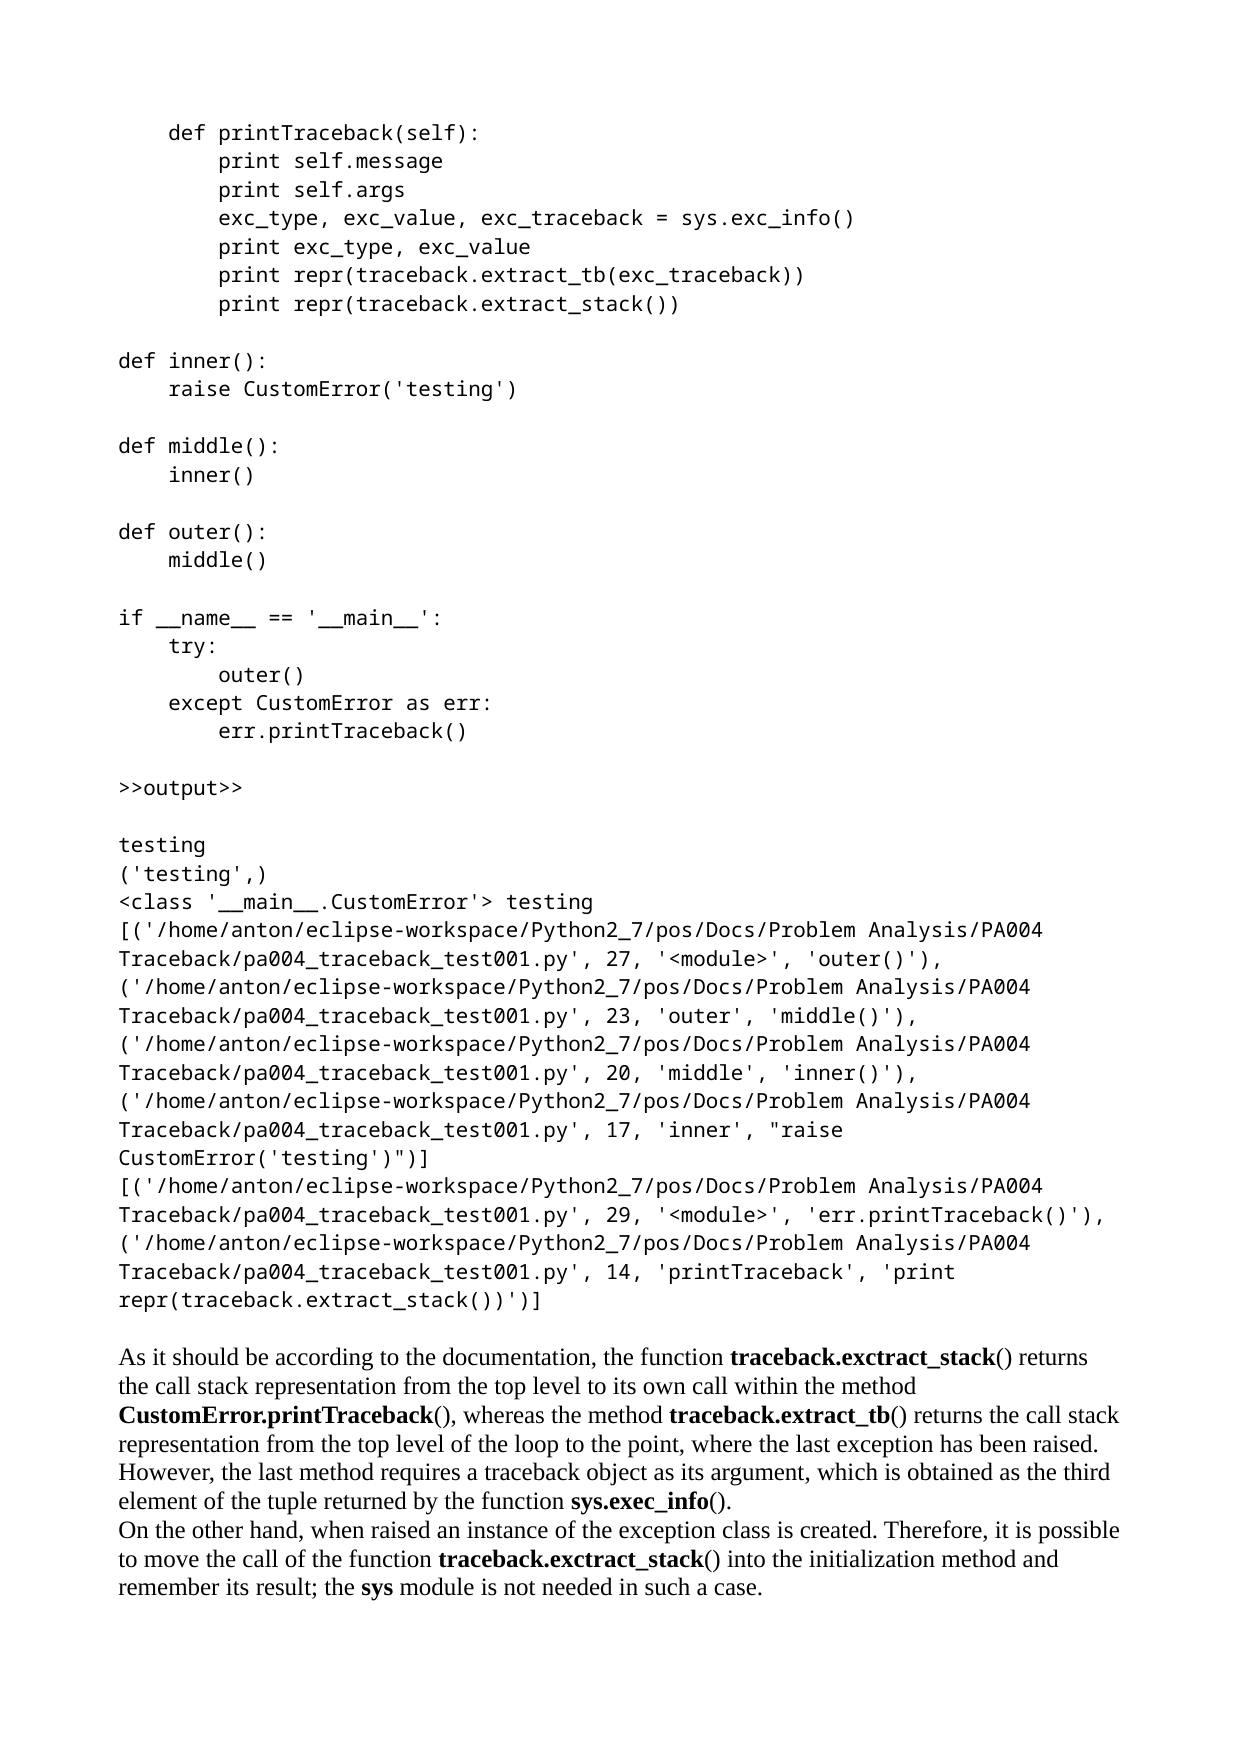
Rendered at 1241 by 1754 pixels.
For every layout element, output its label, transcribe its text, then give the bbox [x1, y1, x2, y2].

text print exc_type, exc_value [118, 232, 1122, 260]
text def outer(): [118, 517, 1122, 546]
text if __name__ == '__main__': [118, 603, 1122, 631]
text def middle(): [118, 432, 1122, 460]
text def inner(): [118, 346, 1122, 374]
text outer() [118, 660, 1122, 688]
text On the other hand, when raised an instance of the exception class is created. Therefore, it is possible to move the call of the function traceback.exctract_stack() into the initialization method and remember its result; the sys module is not needed in such a case. [118, 1515, 1122, 1601]
text print self.message [118, 147, 1122, 175]
text def printTraceback(self): [118, 118, 1122, 147]
text <class '__main__.CustomError'> testing [118, 887, 1122, 916]
text print repr(traceback.extract_stack()) [118, 289, 1122, 317]
text As it should be according to the documentation, the function traceback.exctract_stack() returns the call stack representation from the top level to its own call within the method CustomError.printTraceback(), whereas the method traceback.extract_tb() returns the call stack representation from the top level of the loop to the point, where the last exception has been raised. However, the last method requires a traceback object as its argument, which is obtained as the third element of the tuple returned by the function sys.exec_info(). [118, 1342, 1122, 1515]
text exc_type, exc_value, exc_traceback = sys.exc_info() [118, 203, 1122, 232]
text except CustomError as err: [118, 688, 1122, 717]
text print self.args [118, 175, 1122, 203]
text print repr(traceback.extract_tb(exc_traceback)) [118, 260, 1122, 289]
text testing [118, 830, 1122, 859]
text inner() [118, 460, 1122, 488]
text middle() [118, 546, 1122, 574]
text raise CustomError('testing') [118, 374, 1122, 403]
text err.printTraceback() [118, 717, 1122, 745]
text ('testing',) [118, 859, 1122, 887]
text try: [118, 631, 1122, 660]
text [('/home/anton/eclipse-workspace/Python2_7/pos/Docs/Problem Analysis/PA004 Traceback/pa004_traceback_test001.py', 29, '<module>', 'err.printTraceback()'), ('/home/anton/eclipse-workspace/Python2_7/pos/Docs/Problem Analysis/PA004 Traceback/pa004_traceback_test001.py', 14, 'printTraceback', 'print repr(traceback.extract_stack())')] [118, 1172, 1122, 1314]
text >>output>> [118, 773, 1122, 802]
text [('/home/anton/eclipse-workspace/Python2_7/pos/Docs/Problem Analysis/PA004 Traceback/pa004_traceback_test001.py', 27, '<module>', 'outer()'), ('/home/anton/eclipse-workspace/Python2_7/pos/Docs/Problem Analysis/PA004 Traceback/pa004_traceback_test001.py', 23, 'outer', 'middle()'), ('/home/anton/eclipse-workspace/Python2_7/pos/Docs/Problem Analysis/PA004 Traceback/pa004_traceback_test001.py', 20, 'middle', 'inner()'), ('/home/anton/eclipse-workspace/Python2_7/pos/Docs/Problem Analysis/PA004 Traceback/pa004_traceback_test001.py', 17, 'inner', "raise CustomError('testing')")] [118, 916, 1122, 1172]
